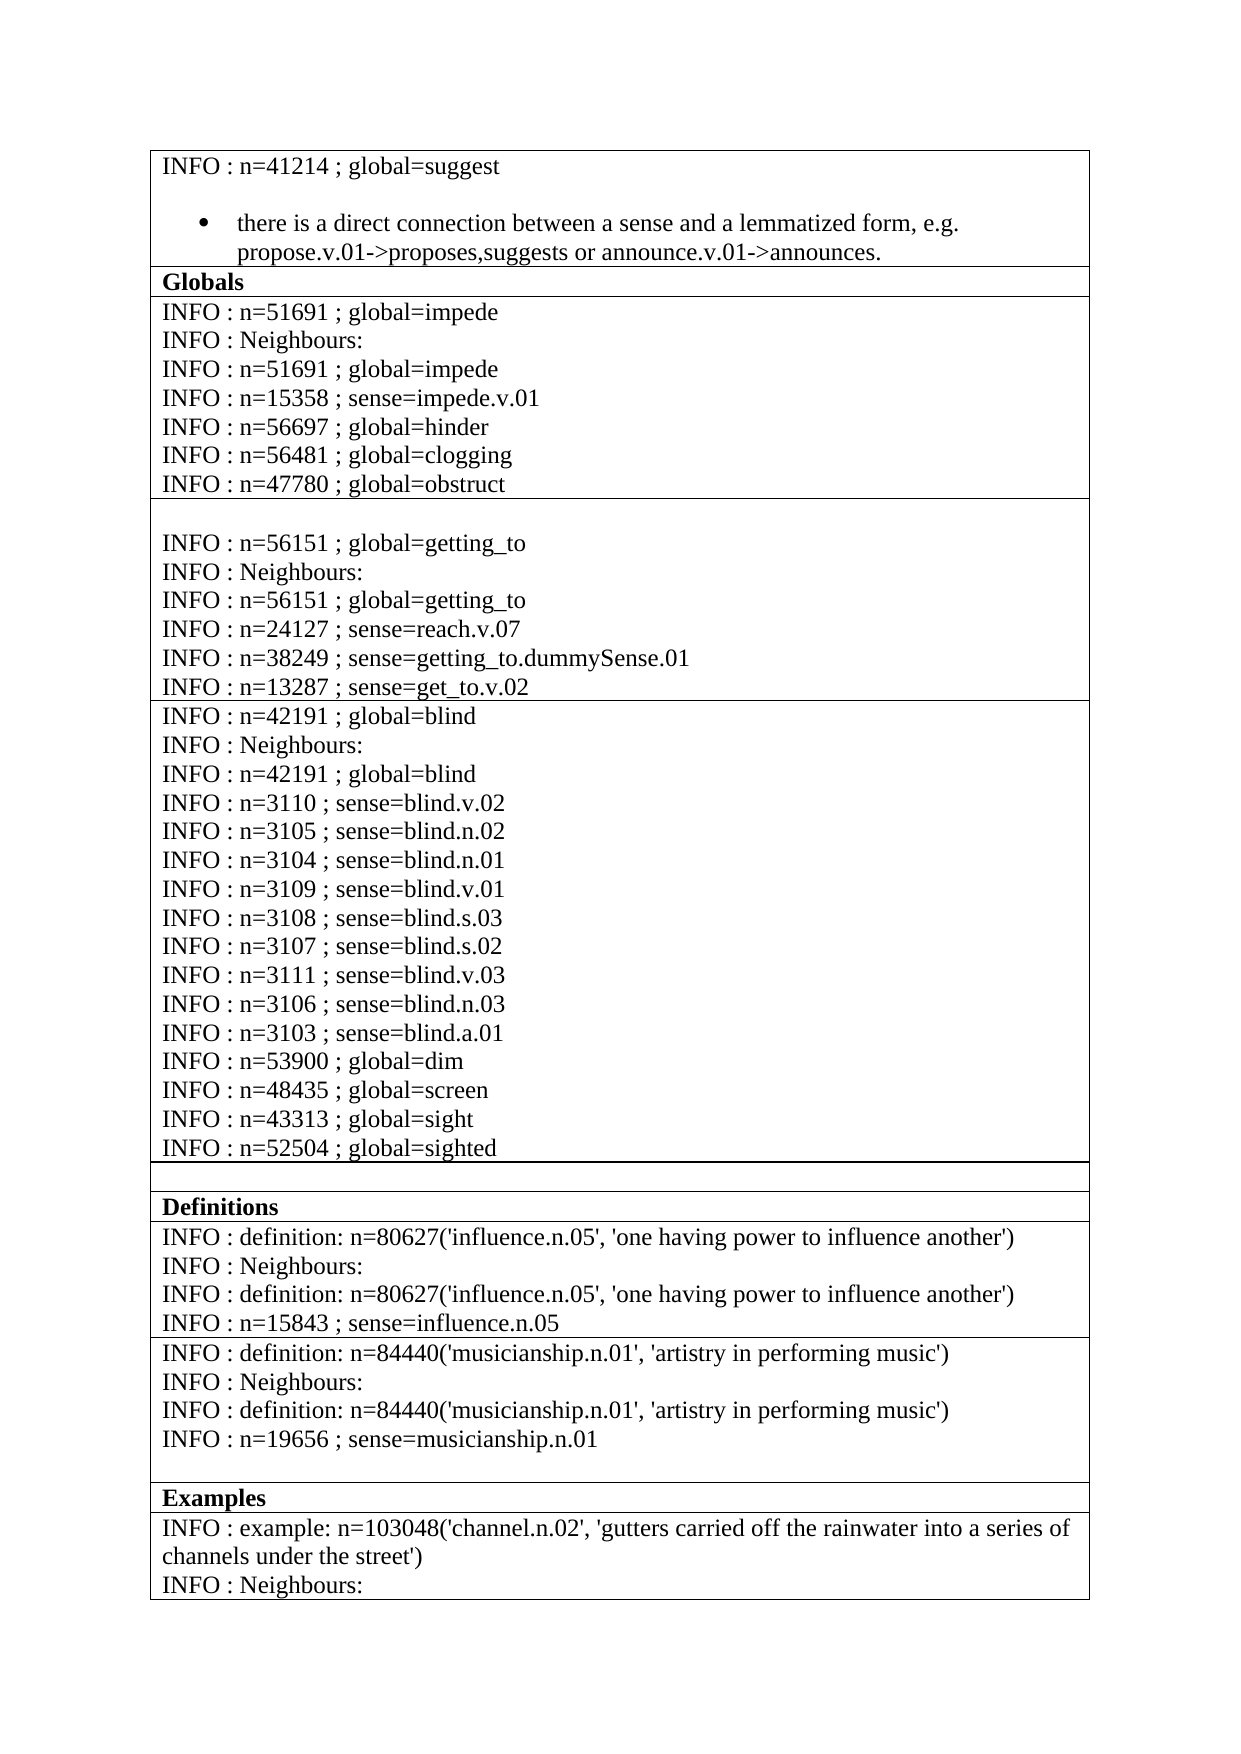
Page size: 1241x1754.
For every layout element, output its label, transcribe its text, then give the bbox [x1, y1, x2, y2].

table_cell Examples [151, 1483, 1089, 1512]
table_cell INFO : definition: n=80627('influence.n.05', 'one having power to influence another') INFO : Neighbours: INFO : definition: n=80627('influence.n.05', 'one having power to influence another') INFO : n=15843 ; sense=influence.n.05 [151, 1222, 1089, 1337]
table_cell [151, 1163, 1089, 1191]
table_cell INFO : definition: n=84440('musicianship.n.01', 'artistry in performing music') INFO : Neighbours: INFO : definition: n=84440('musicianship.n.01', 'artistry in performing music') INFO : n=19656 ; sense=musicianship.n.01 [151, 1338, 1089, 1482]
table_cell INFO : n=56151 ; global=getting_to INFO : Neighbours: INFO : n=56151 ; global=getting_to INFO : n=24127 ; sense=reach.v.07 INFO : n=38249 ; sense=getting_to.dummySense.01 INFO : n=13287 ; sense=get_to.v.02 [151, 499, 1089, 700]
table_cell INFO : n=51691 ; global=impede INFO : Neighbours: INFO : n=51691 ; global=impede INFO : n=15358 ; sense=impede.v.01 INFO : n=56697 ; global=hinder INFO : n=56481 ; global=clogging INFO : n=47780 ; global=obstruct [151, 297, 1089, 498]
table_cell INFO : example: n=103048('channel.n.02', 'gutters carried off the rainwater into a series of channels under the street') INFO : Neighbours: [151, 1513, 1089, 1599]
table_cell INFO : n=41214 ; global=suggest there is a direct connection between a sense and a lemmatized form, e.g. propose.v.01->proposes,suggests or announce.v.01->announces. [151, 151, 1089, 266]
table_cell Globals [151, 267, 1089, 296]
table_cell Definitions [151, 1192, 1089, 1221]
table_cell INFO : n=42191 ; global=blind INFO : Neighbours: INFO : n=42191 ; global=blind INFO : n=3110 ; sense=blind.v.02 INFO : n=3105 ; sense=blind.n.02 INFO : n=3104 ; sense=blind.n.01 INFO : n=3109 ; sense=blind.v.01 INFO : n=3108 ; sense=blind.s.03 INFO : n=3107 ; sense=blind.s.02 INFO : n=3111 ; sense=blind.v.03 INFO : n=3106 ; sense=blind.n.03 INFO : n=3103 ; sense=blind.a.01 INFO : n=53900 ; global=dim INFO : n=48435 ; global=screen INFO : n=43313 ; global=sight INFO : n=52504 ; global=sighted [151, 701, 1089, 1161]
